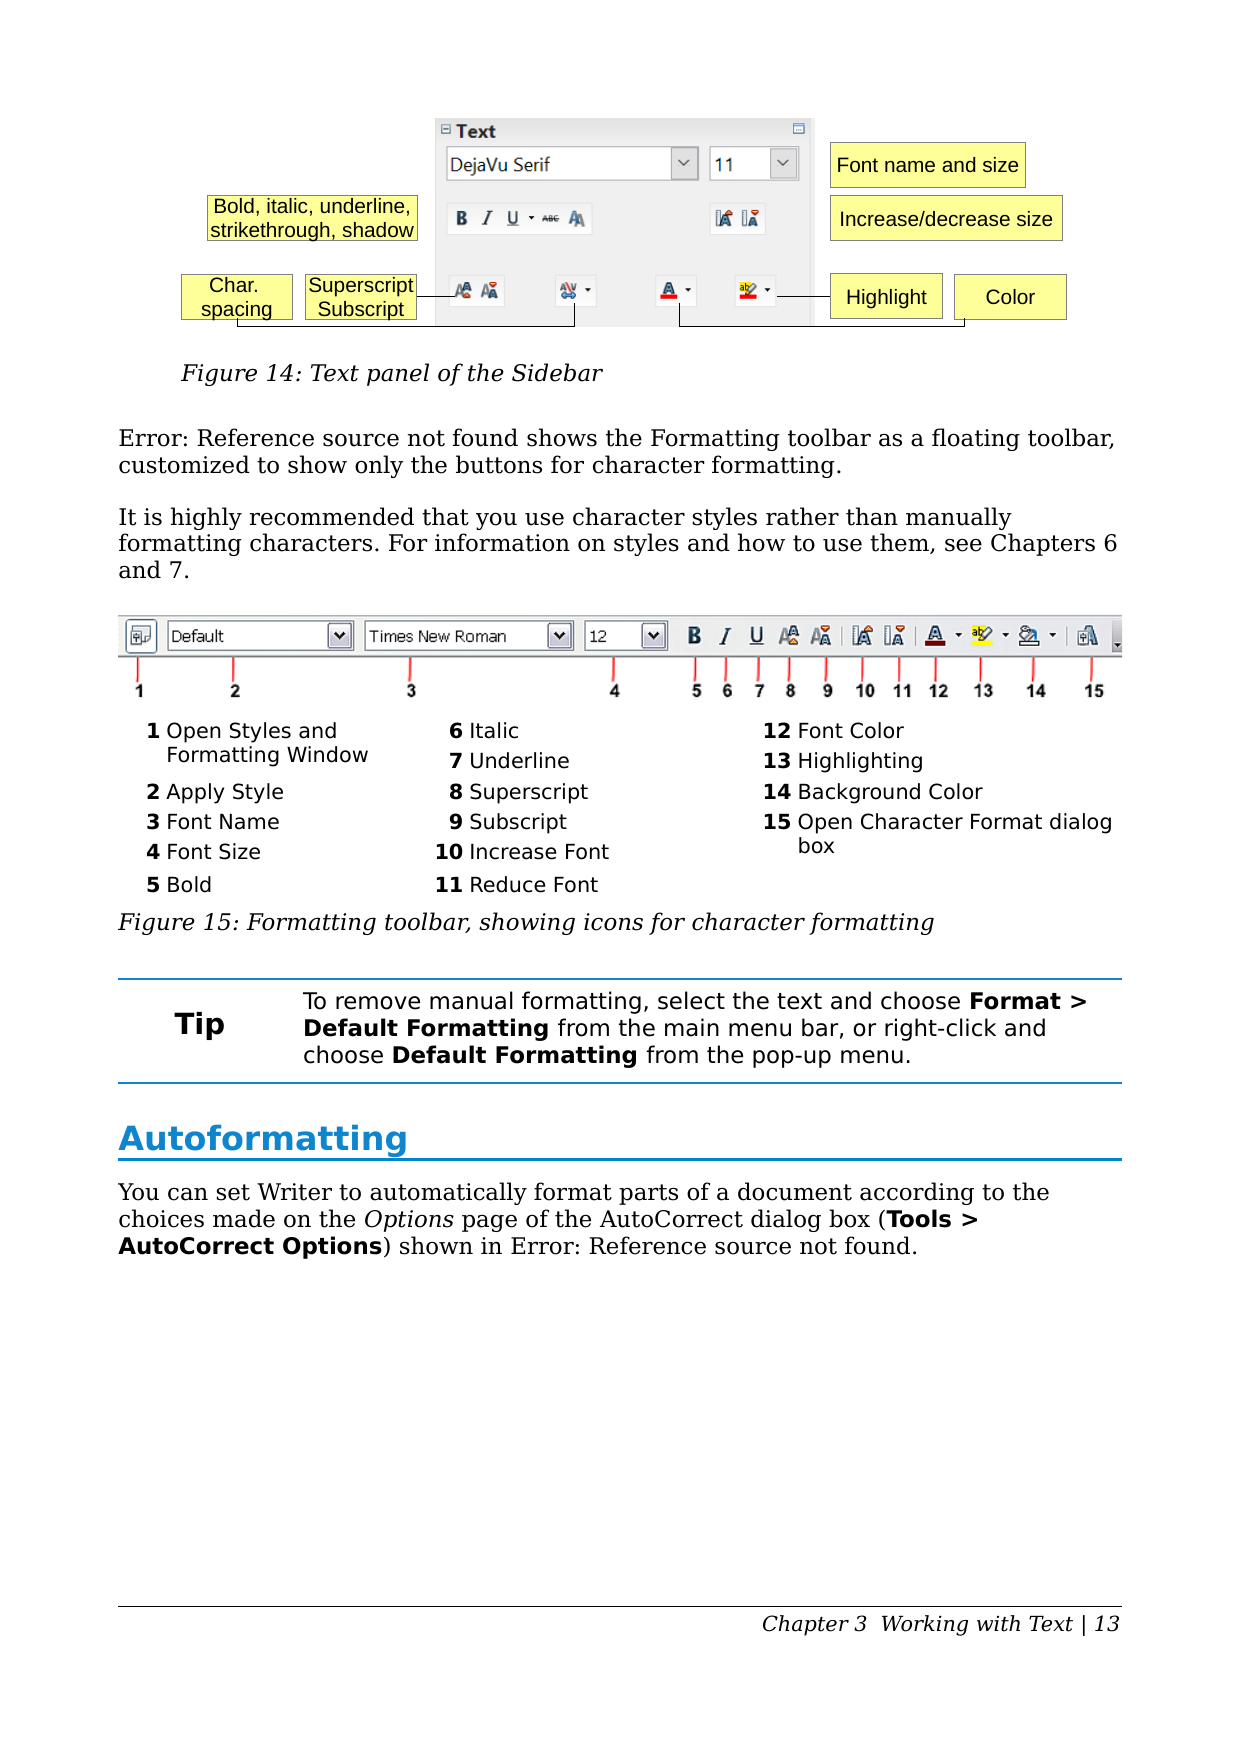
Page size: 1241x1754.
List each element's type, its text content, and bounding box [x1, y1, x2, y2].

table_cell 11 [425, 870, 466, 903]
table_header Italic [466, 716, 744, 746]
table_cell [794, 870, 1122, 903]
table_cell [744, 838, 794, 870]
text You can set Writer to automatically format parts of a document according to the choices made on the Options page of the AutoCorrect dialog box (Tools > AutoCorrect Options) shown in Figure 62. [118, 1179, 1122, 1259]
picture [118, 614, 1123, 710]
table_cell 14 [744, 777, 794, 807]
table_cell Subscript [466, 807, 744, 837]
text Figure 15: Formatting toolbar, showing icons for character formatting [118, 909, 1122, 935]
table_cell Open Character Format dialog box [794, 807, 1122, 870]
table_header 1 [120, 716, 163, 746]
subtitle Autoformatting [118, 1120, 1122, 1158]
table_header Open Styles and Formatting Window [163, 716, 424, 777]
table_cell 8 [425, 777, 466, 807]
table_cell [120, 746, 163, 777]
text Figure 14: Text panel of the Sidebar [181, 360, 1066, 386]
table_cell 13 [744, 746, 794, 777]
table_cell 2 [120, 777, 163, 807]
table_cell Font Name [163, 807, 424, 837]
table_cell Background Color [794, 777, 1122, 807]
table_header Font Color [794, 716, 1122, 746]
table_cell 15 [744, 807, 794, 837]
table_cell Bold [163, 870, 424, 903]
table_cell [744, 870, 794, 903]
table_header 6 [425, 716, 466, 746]
table_cell Underline [466, 746, 744, 777]
table_cell 7 [425, 746, 466, 777]
text Figure 61 shows the Formatting toolbar as a floating toolbar, customized to show only the buttons for character formatting. [118, 426, 1122, 479]
text It is highly recommended that you use character styles rather than manually formatting characters. For information on styles and how to use them, see Chapters 6 and 7. [118, 504, 1122, 584]
table_cell 4 [120, 838, 163, 870]
table_cell 5 [120, 870, 163, 903]
table_header To remove manual formatting, select the text and choose Format > Default Formatting from the main menu bar, or right-click and choose Default Formatting from the pop-up menu. [281, 980, 1122, 1082]
table_cell Superscript [466, 777, 744, 807]
table_cell Increase Font [466, 838, 744, 870]
table_cell 3 [120, 807, 163, 837]
table_cell Reduce Font [466, 870, 744, 903]
table_header 12 [744, 716, 794, 746]
table_cell Highlighting [794, 746, 1122, 777]
picture [435, 118, 815, 327]
table_cell 9 [425, 807, 466, 837]
table_cell Font Size [163, 838, 424, 870]
table_cell 10 [425, 838, 466, 870]
table_cell Apply Style [163, 777, 424, 807]
table_header Tip [118, 980, 281, 1082]
